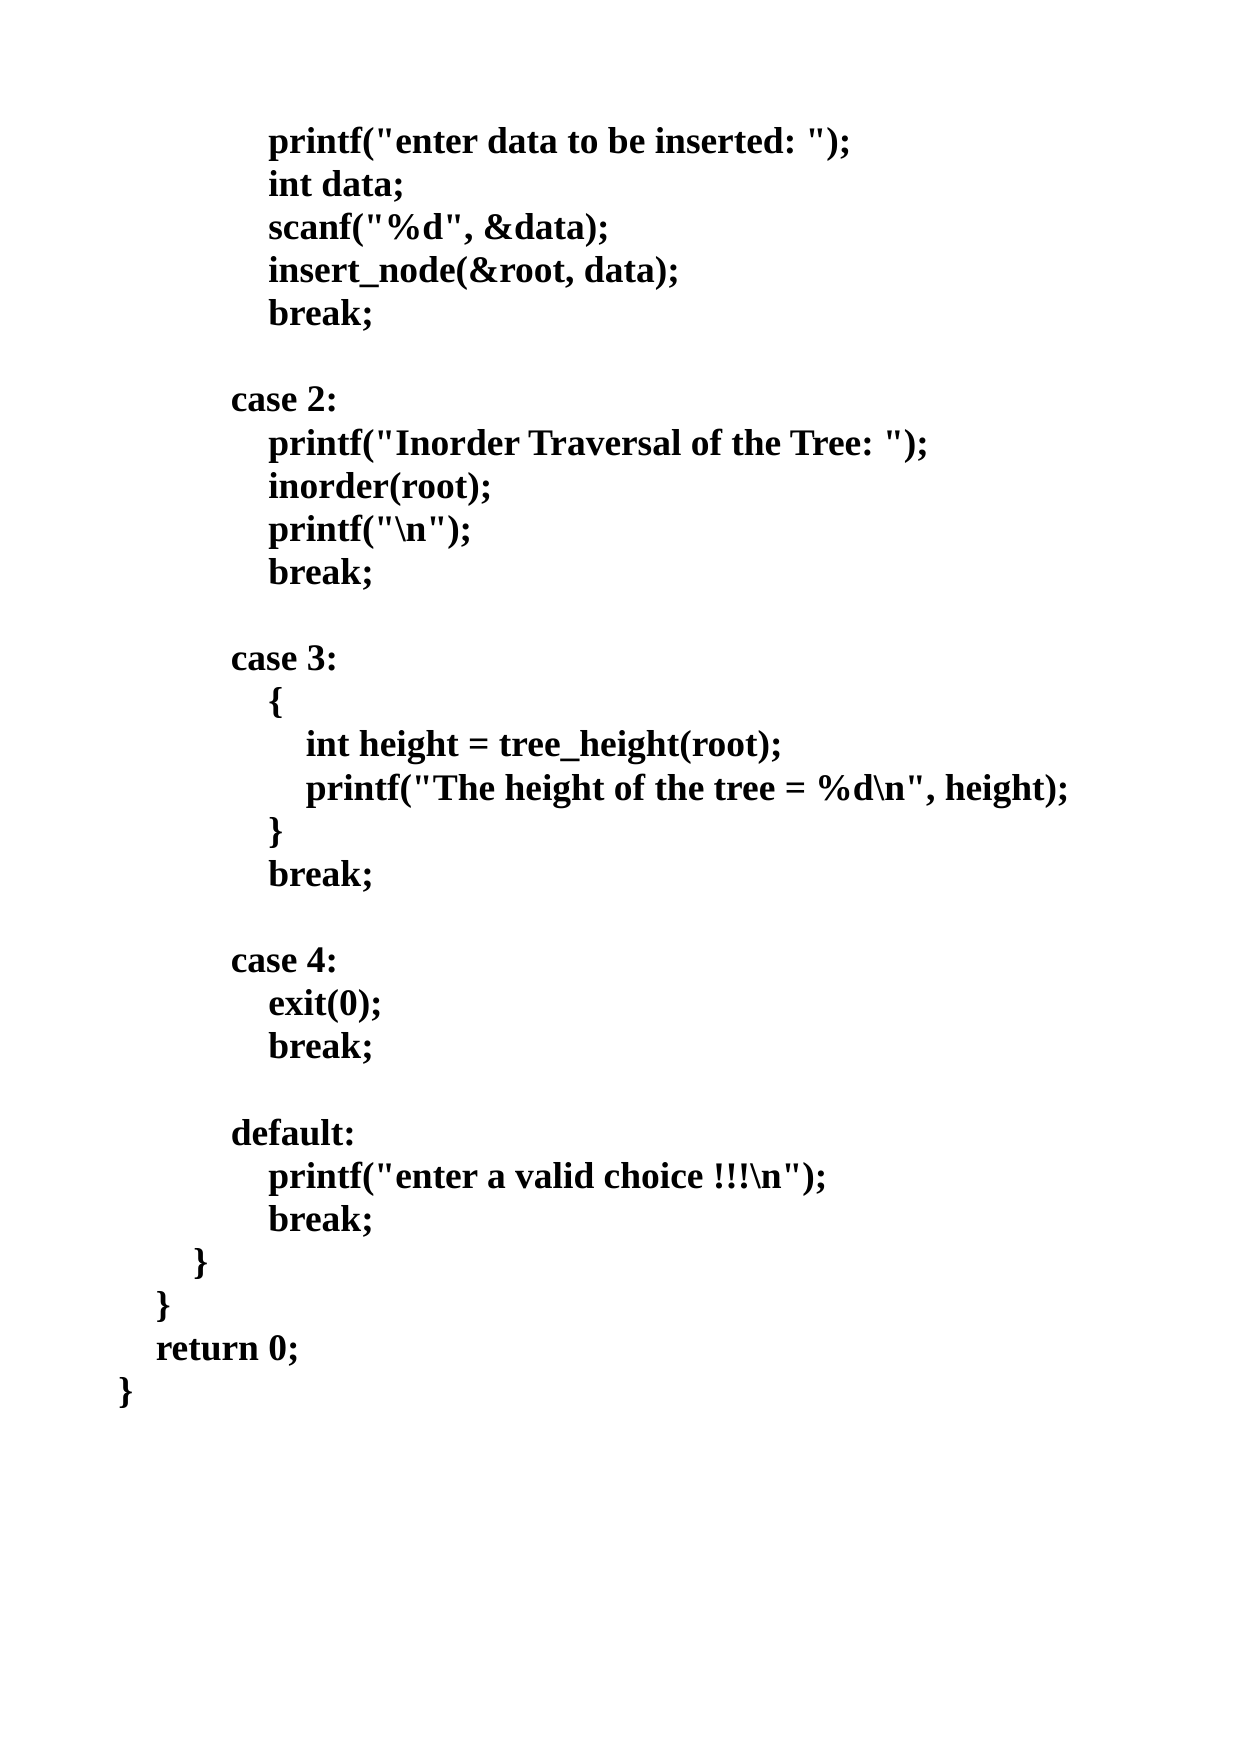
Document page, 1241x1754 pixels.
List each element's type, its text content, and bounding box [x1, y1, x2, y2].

text printf("enter data to be inserted: "); [118, 118, 1122, 161]
text break; [118, 549, 1122, 592]
text printf("The height of the tree = %d\n", height); [118, 765, 1122, 808]
text } [118, 1369, 1122, 1412]
text inorder(root); [118, 463, 1122, 506]
text case 2: [118, 377, 1122, 420]
text insert_node(&root, data); [118, 247, 1122, 291]
text } [118, 808, 1122, 851]
text break; [118, 1024, 1122, 1067]
text return 0; [118, 1326, 1122, 1369]
text { [118, 679, 1122, 722]
text } [118, 1239, 1122, 1282]
text break; [118, 851, 1122, 894]
text } [118, 1282, 1122, 1326]
text printf("\n"); [118, 506, 1122, 549]
text case 3: [118, 636, 1122, 679]
text printf("enter a valid choice !!!\n"); [118, 1153, 1122, 1196]
text printf("Inorder Traversal of the Tree: "); [118, 420, 1122, 463]
text default: [118, 1110, 1122, 1153]
text case 4: [118, 937, 1122, 981]
text int data; [118, 161, 1122, 204]
text exit(0); [118, 981, 1122, 1024]
text break; [118, 1196, 1122, 1239]
text break; [118, 291, 1122, 334]
text scanf("%d", &data); [118, 204, 1122, 247]
text int height = tree_height(root); [118, 722, 1122, 765]
